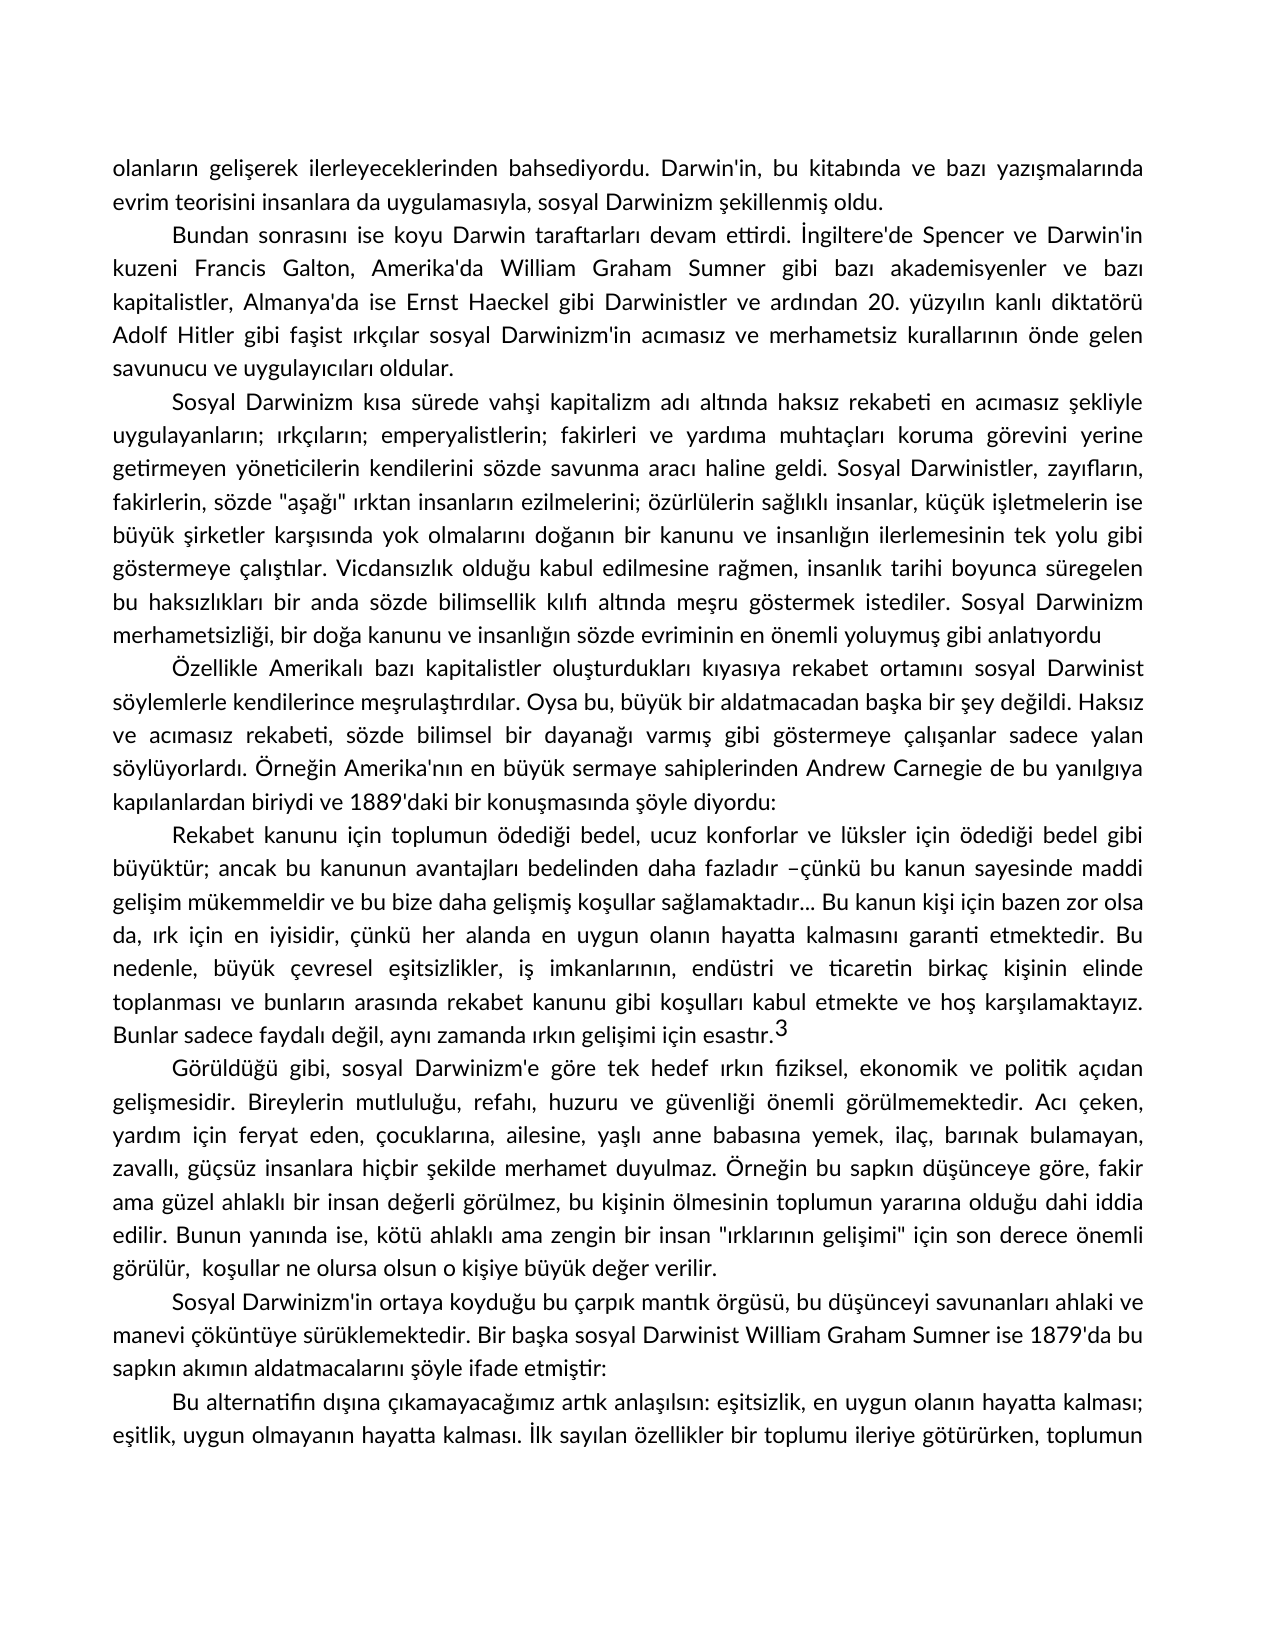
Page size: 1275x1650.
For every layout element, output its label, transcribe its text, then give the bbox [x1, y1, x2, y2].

text Bundan sonrasını ise koyu Darwin taraftarları devam ettirdi. İngiltere'de Spencer ve Darwin'in kuzeni Francis Galton, Amerika'da William Graham Sumner gibi bazı akademisyenler ve bazı kapitalistler, Almanya'da ise Ernst Haeckel gibi Darwinistler ve ardından 20. yüzyılın kanlı diktatörü Adolf Hitler gibi faşist ırkçılar sosyal Darwinizm'in acımasız ve merhametsiz kurallarının önde gelen savunucu ve uygulayıcıları oldular. [112, 217, 1145, 383]
text Bu alternatifin dışına çıkamayacağımız artık anlaşılsın: eşitsizlik, en uygun olanın hayatta kalması; eşitlik, uygun olmayanın hayatta kalması. İlk sayılan özellikler bir toplumu ileriye götürürken, toplumun [112, 1383, 1145, 1450]
text Özellikle Amerikalı bazı kapitalistler oluşturdukları kıyasıya rekabet ortamını sosyal Darwinist söylemlerle kendilerince meşrulaştırdılar. Oysa bu, büyük bir aldatmacadan başka bir şey değildi. Haksız ve acımasız rekabeti, sözde bilimsel bir dayanağı varmış gibi göstermeye çalışanlar sadece yalan söylüyorlardı. Örneğin Amerika'nın en büyük sermaye sahiplerinden Andrew Carnegie de bu yanılgıya kapılanlardan biriydi ve 1889'daki bir konuşmasında şöyle diyordu: [112, 650, 1145, 817]
text olanların gelişerek ilerleyeceklerinden bahsediyordu. Darwin'in, bu kitabında ve bazı yazışmalarında evrim teorisini insanlara da uygulamasıyla, sosyal Darwinizm şekillenmiş oldu. [112, 150, 1145, 217]
text Sosyal Darwinizm'in ortaya koyduğu bu çarpık mantık örgüsü, bu düşünceyi savunanları ahlaki ve manevi çöküntüye sürüklemektedir. Bir başka sosyal Darwinist William Graham Sumner ise 1879'da bu sapkın akımın aldatmacalarını şöyle ifade etmiştir: [112, 1283, 1145, 1383]
text Sosyal Darwinizm kısa sürede vahşi kapitalizm adı altında haksız rekabeti en acımasız şekliyle uygulayanların; ırkçıların; emperyalistlerin; fakirleri ve yardıma muhtaçları koruma görevini yerine getirmeyen yöneticilerin kendilerini sözde savunma aracı haline geldi. Sosyal Darwinistler, zayıfların, fakirlerin, sözde "aşağı" ırktan insanların ezilmelerini; özürlülerin sağlıklı insanlar, küçük işletmelerin ise büyük şirketler karşısında yok olmalarını doğanın bir kanunu ve insanlığın ilerlemesinin tek yolu gibi göstermeye çalıştılar. Vicdansızlık olduğu kabul edilmesine rağmen, insanlık tarihi boyunca süregelen bu haksızlıkları bir anda sözde bilimsellik kılıfı altında meşru göstermek istediler. Sosyal Darwinizm merhametsizliği, bir doğa kanunu ve insanlığın sözde evriminin en önemli yoluymuş gibi anlatıyordu [112, 383, 1145, 650]
text Rekabet kanunu için toplumun ödediği bedel, ucuz konforlar ve lüksler için ödediği bedel gibi büyüktür; ancak bu kanunun avantajları bedelinden daha fazladır –çünkü bu kanun sayesinde maddi gelişim mükemmeldir ve bu bize daha gelişmiş koşullar sağlamaktadır... Bu kanun kişi için bazen zor olsa da, ırk için en iyisidir, çünkü her alanda en uygun olanın hayatta kalmasını garanti etmektedir. Bu nedenle, büyük çevresel eşitsizlikler, iş imkanlarının, endüstri ve ticaretin birkaç kişinin elinde toplanması ve bunların arasında rekabet kanunu gibi koşulları kabul etmekte ve hoş karşılamaktayız. Bunlar sadece faydalı değil, aynı zamanda ırkın gelişimi için esastır.3 [112, 817, 1145, 1050]
text Görüldüğü gibi, sosyal Darwinizm'e göre tek hedef ırkın fiziksel, ekonomik ve politik açıdan gelişmesidir. Bireylerin mutluluğu, refahı, huzuru ve güvenliği önemli görülmemektedir. Acı çeken, yardım için feryat eden, çocuklarına, ailesine, yaşlı anne babasına yemek, ilaç, barınak bulamayan, zavallı, güçsüz insanlara hiçbir şekilde merhamet duyulmaz. Örneğin bu sapkın düşünceye göre, fakir ama güzel ahlaklı bir insan değerli görülmez, bu kişinin ölmesinin toplumun yararına olduğu dahi iddia edilir. Bunun yanında ise, kötü ahlaklı ama zengin bir insan "ırklarının gelişimi" için son derece önemli görülür, koşullar ne olursa olsun o kişiye büyük değer verilir. [112, 1050, 1145, 1283]
